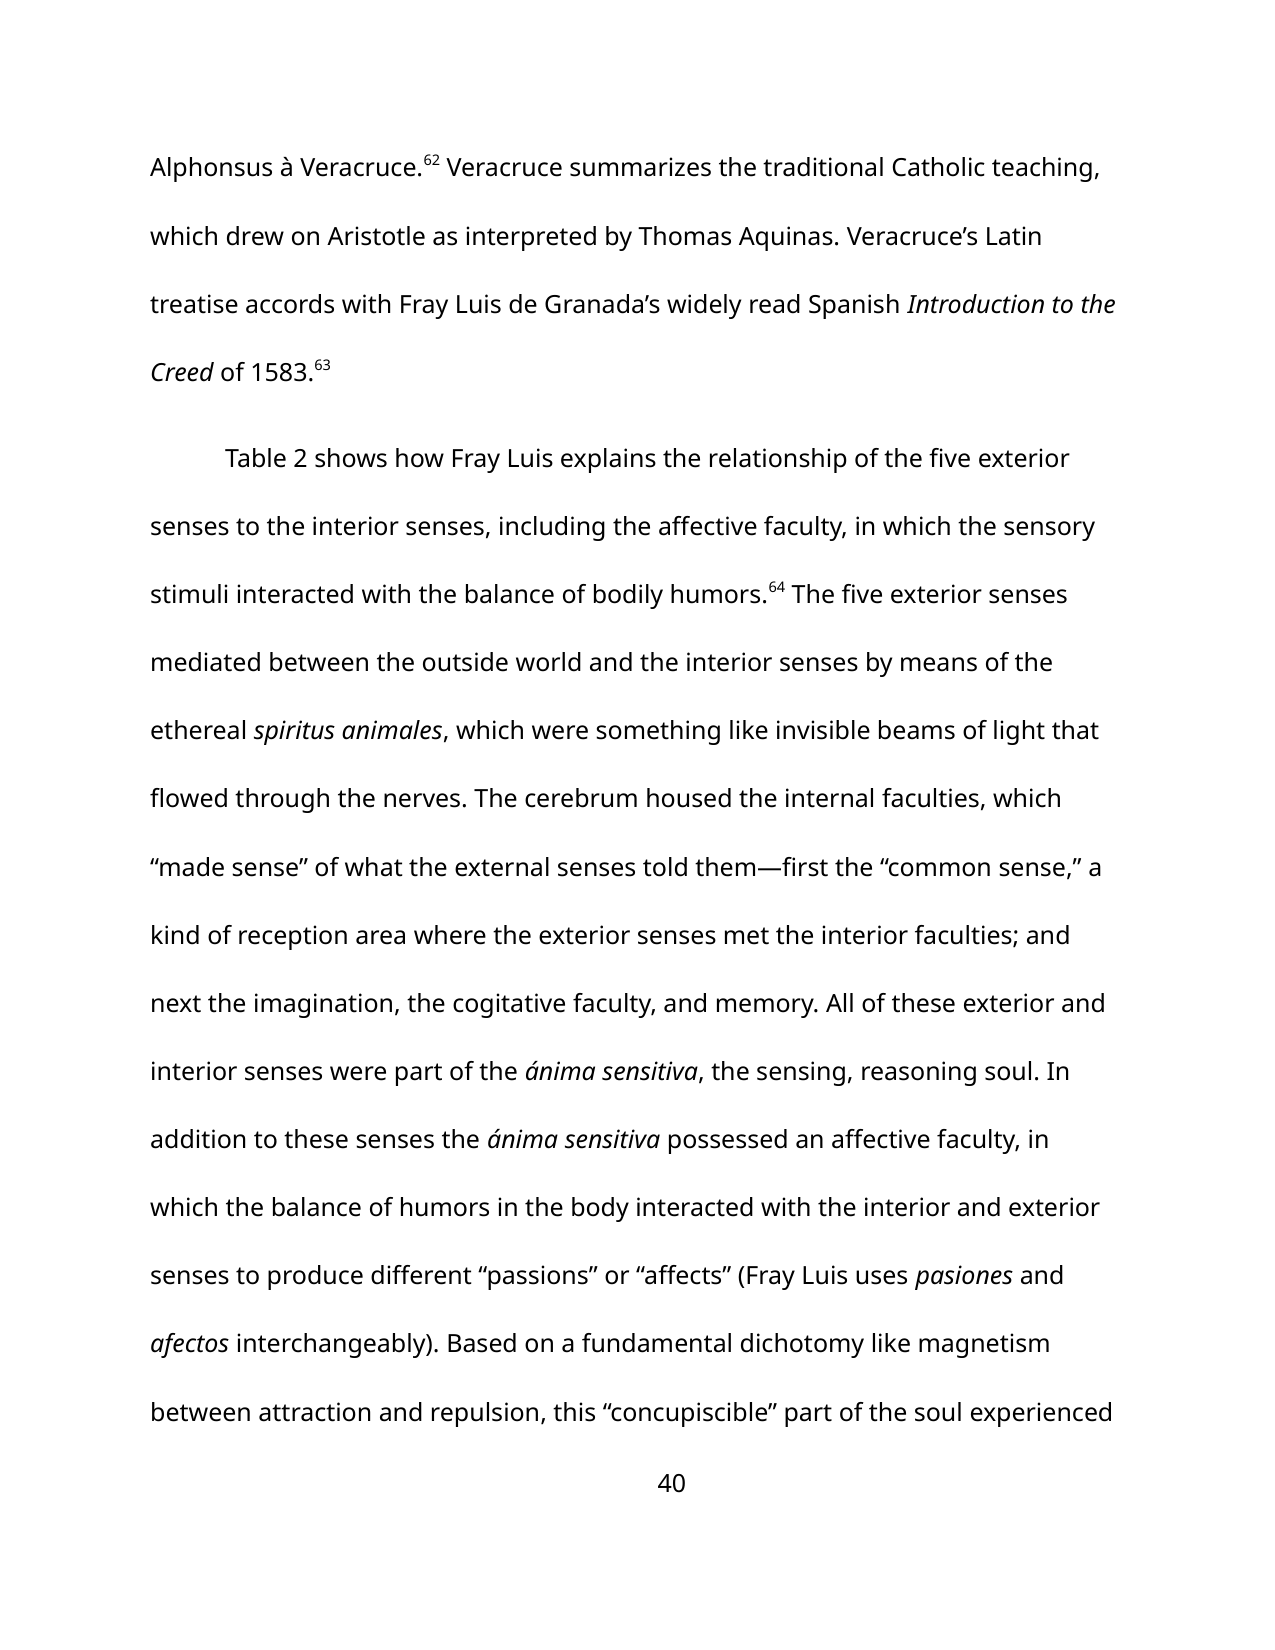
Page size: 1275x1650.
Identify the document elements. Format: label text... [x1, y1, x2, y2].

text Table 2 shows how Fray Luis explains the relationship of the five exterior senses to the interior senses, including the affective faculty, in which the sensory stimuli interacted with the balance of bodily humors. The five exterior senses mediated between the outside world and the interior senses by means of the ethereal spiritus animales, which were something like invisible beams of light that flowed through the nerves. The cerebrum housed the internal faculties, which “made sense” of what the external senses told them—first the “common sense,” a kind of reception area where the exterior senses met the interior faculties; and next the imagination, the cogitative faculty, and memory. All of these exterior and interior senses were part of the ánima sensitiva, the sensing, reasoning soul. In addition to these senses the ánima sensitiva possessed an affective faculty, in which the balance of humors in the body interacted with the interior and exterior senses to produce different “passions” or “affects” (Fray Luis uses pasiones and afectos interchangeably). Based on a fundamental dichotomy like magnetism between attraction and repulsion, this “concupiscible” part of the soul experienced [150, 440, 1125, 1428]
text Alphonsus à Veracruce. Veracruce summarizes the traditional Catholic teaching, which drew on Aristotle as interpreted by Thomas Aquinas. Veracruce’s Latin treatise accords with Fray Luis de Granada’s widely read Spanish Introduction to the Creed of 1583. [150, 150, 1125, 388]
